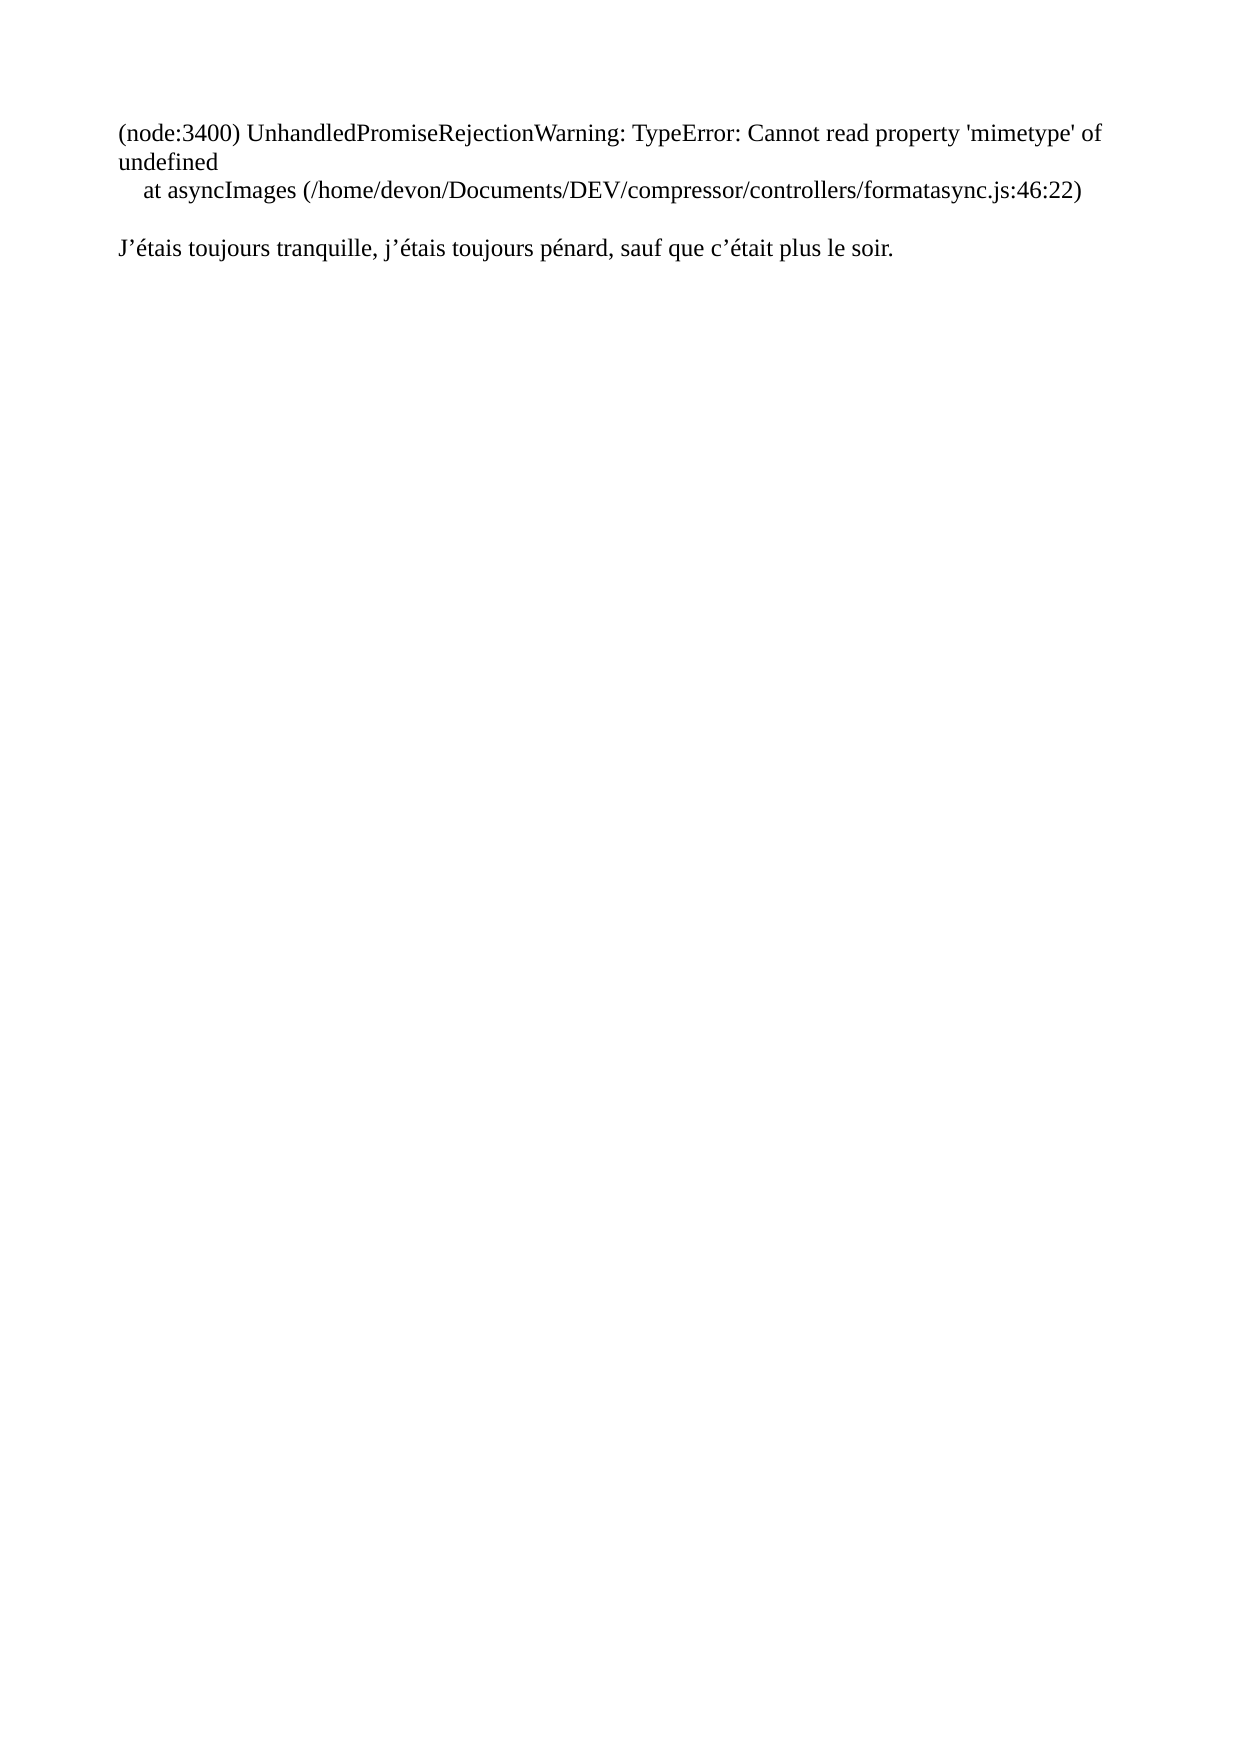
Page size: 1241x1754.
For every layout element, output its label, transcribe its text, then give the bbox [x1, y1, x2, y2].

text J’étais toujours tranquille, j’étais toujours pénard, sauf que c’était plus le soir. [118, 233, 1122, 262]
text (node:3400) UnhandledPromiseRejectionWarning: TypeError: Cannot read property 'mimetype' of undefined [118, 118, 1122, 176]
text at asyncImages (/home/devon/Documents/DEV/compressor/controllers/formatasync.js:46:22) [118, 176, 1122, 204]
